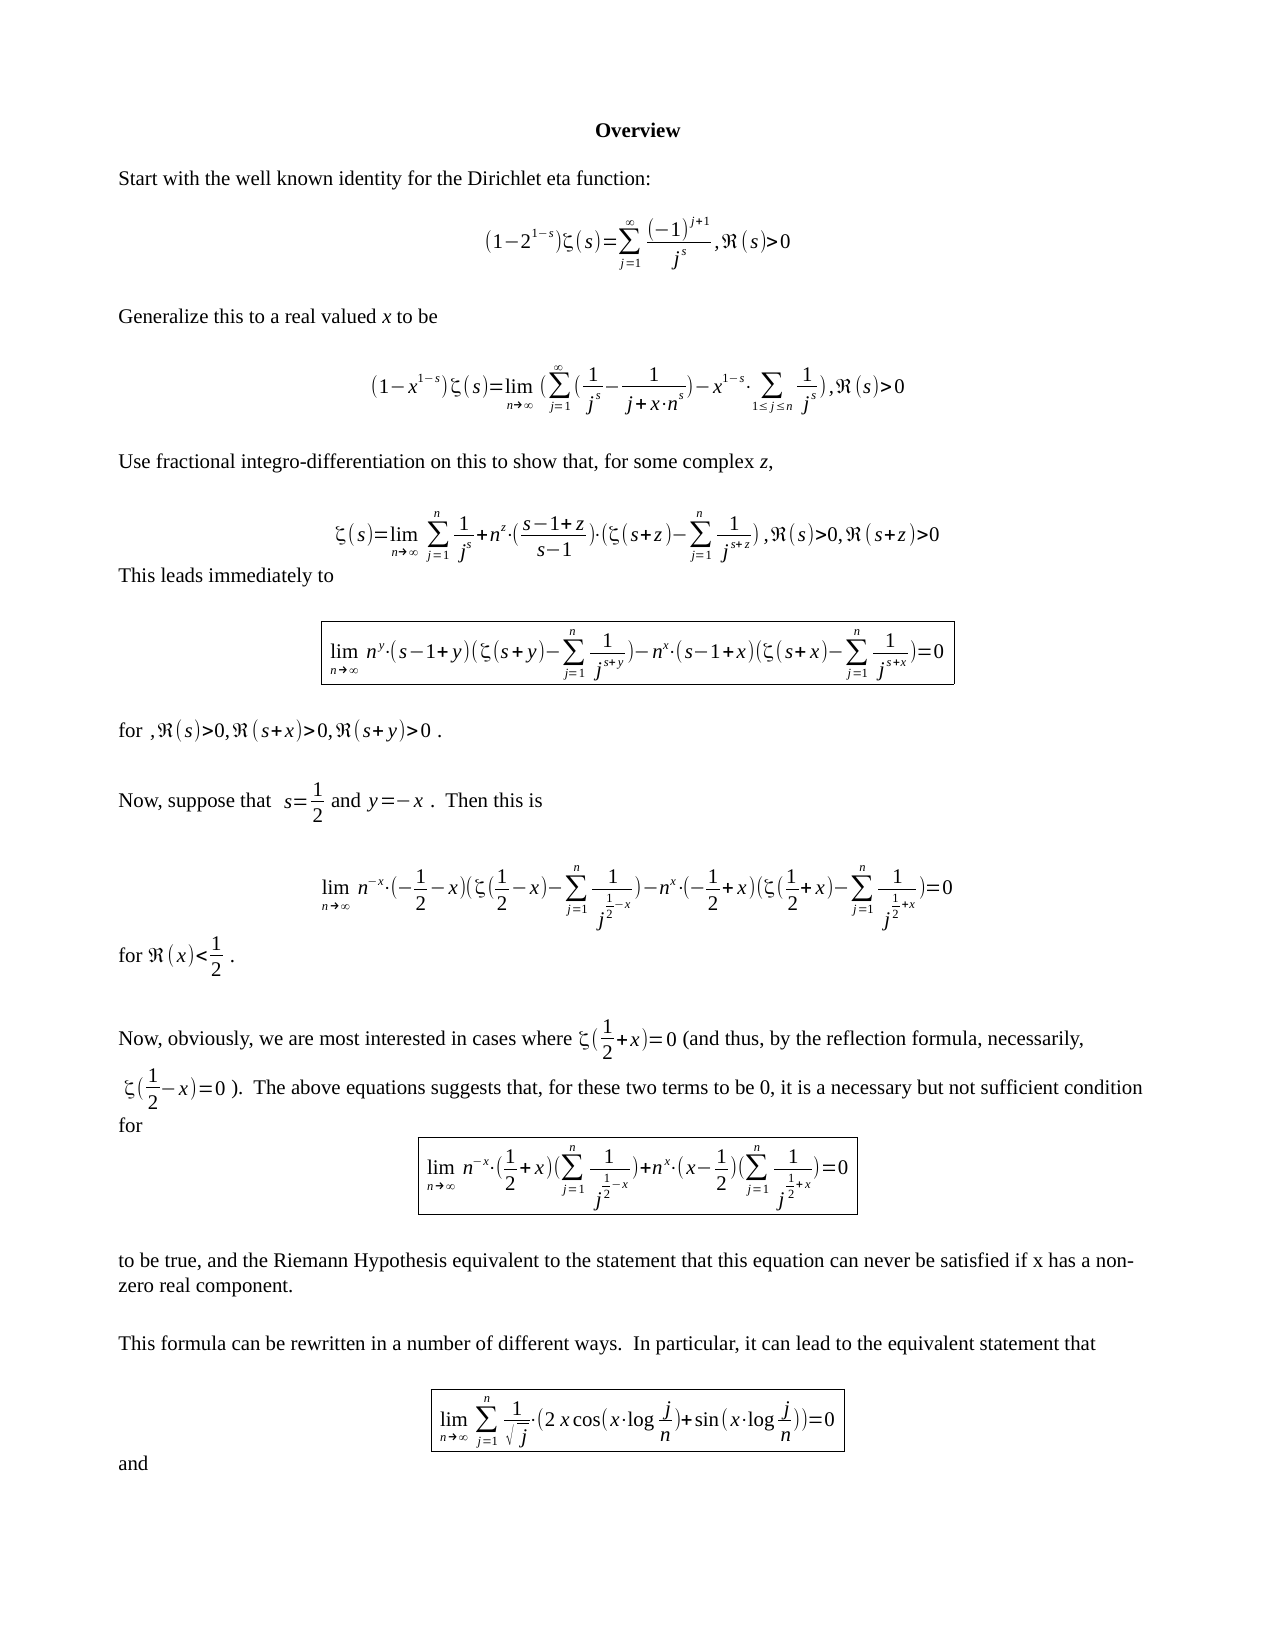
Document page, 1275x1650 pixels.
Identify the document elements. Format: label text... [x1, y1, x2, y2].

text Now, suppose that and. Then this is [118, 777, 1157, 826]
text Now, obviously, we are most interested in cases where(and thus, by the reflection formula, necessarily, ). The above equations suggests that, for these two terms to be 0, it is a necessary but not sufficient condition for [118, 1015, 1157, 1137]
text This formula can be rewritten in a number of different ways. In particular, it can lead to the equivalent statement that [118, 1331, 1157, 1355]
text Start with the well known identity for the Dirichlet eta function: [118, 166, 1157, 190]
text Overview [118, 118, 1157, 142]
text to be true, and the Riemann Hypothesis equivalent to the statement that this equation can never be satisfied if x has a non-zero real component. [118, 1248, 1157, 1297]
text Use fractional integro-differentiation on this to show that, for some complex z, [118, 448, 1157, 473]
text This leads immediately to [118, 563, 1157, 587]
text Generalize this to a real valued x to be [118, 304, 1157, 328]
text for. [118, 718, 1157, 743]
text for. [118, 931, 1157, 981]
text and [118, 1451, 1157, 1475]
